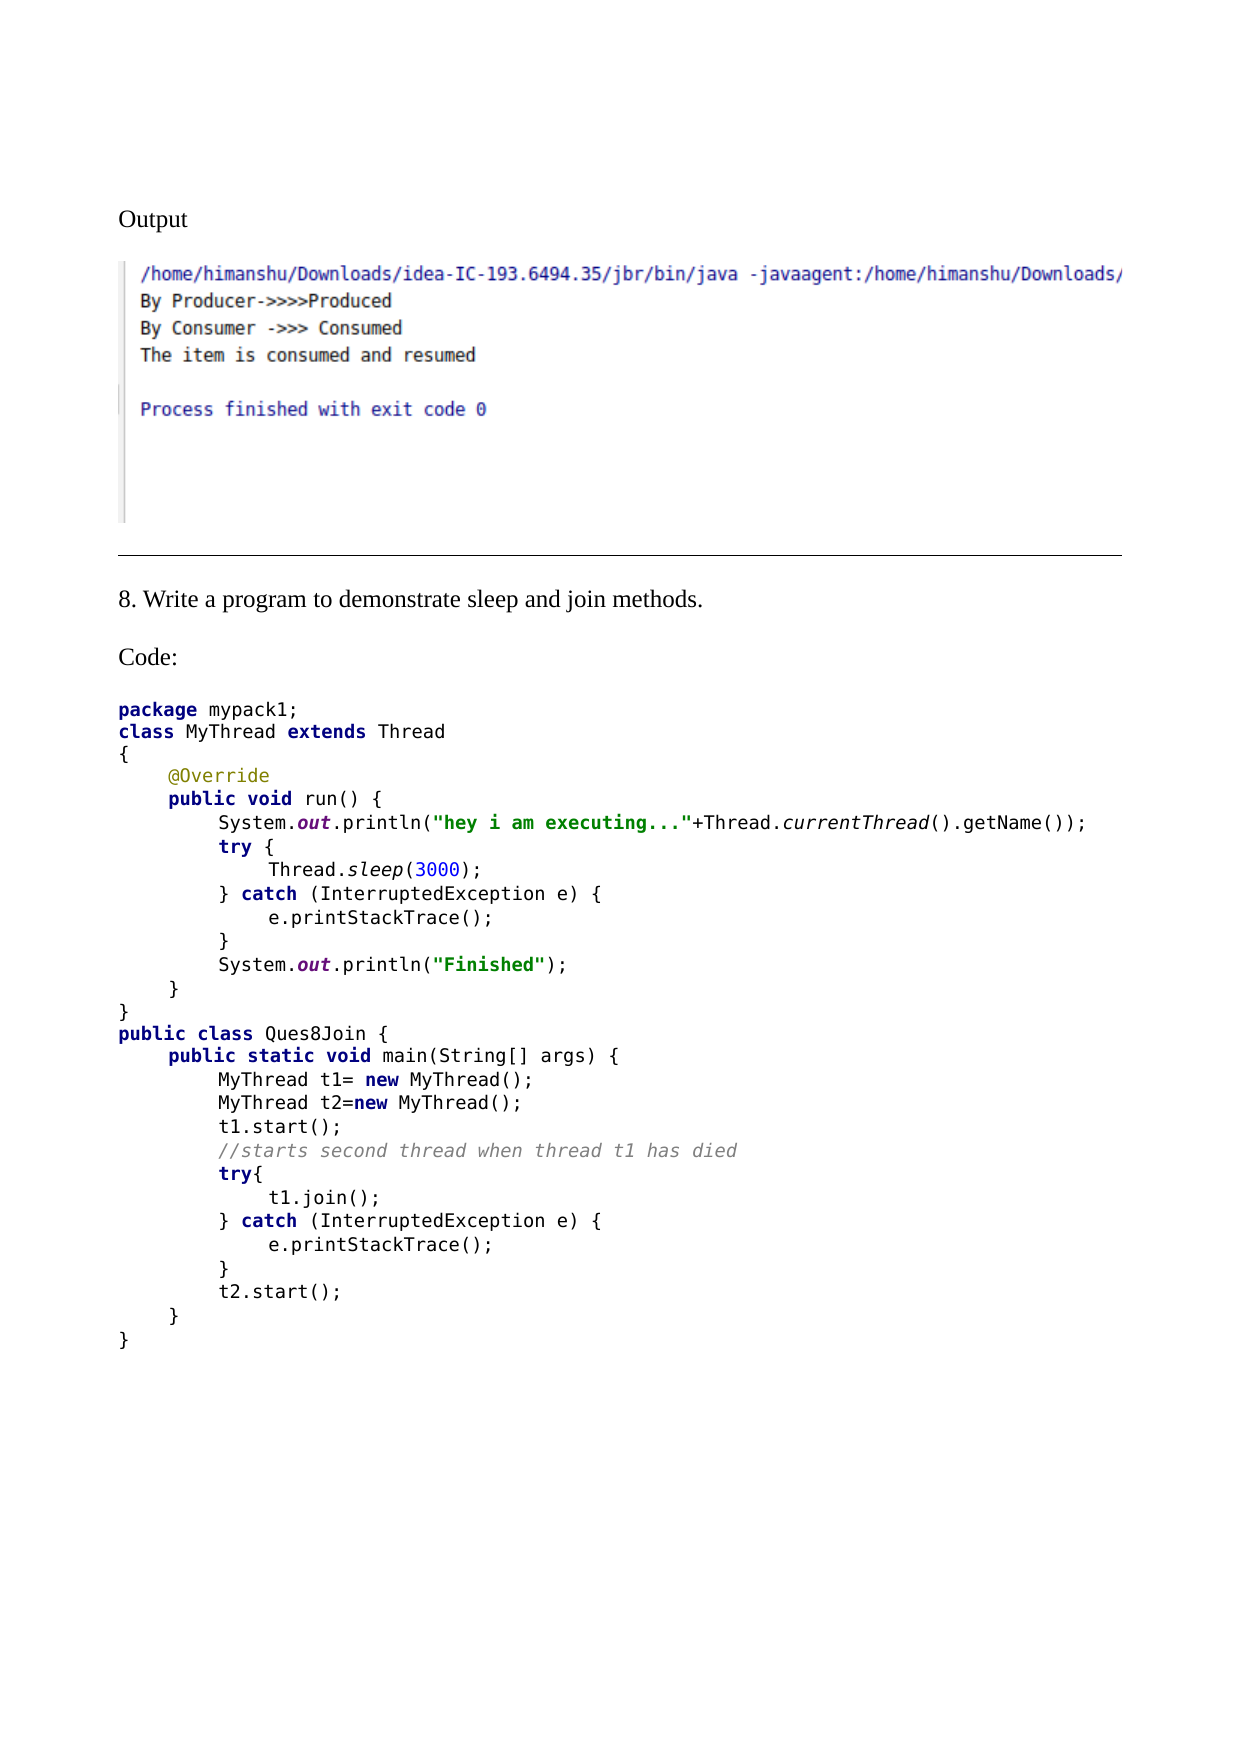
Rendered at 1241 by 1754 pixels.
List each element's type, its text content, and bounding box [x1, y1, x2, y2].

text //starts second thread when thread t1 has died [118, 1139, 1122, 1163]
text } [118, 1001, 1122, 1023]
text { [118, 743, 1122, 765]
text } catch (InterruptedException e) { [118, 1211, 1122, 1234]
text Thread.sleep(3000); [118, 859, 1122, 883]
text 8. Write a program to demonstrate sleep and join methods. [118, 584, 1122, 613]
text } [118, 978, 1122, 1001]
text } catch (InterruptedException e) { [118, 883, 1122, 907]
text e.printStackTrace(); [118, 1234, 1122, 1258]
text public void run() { [118, 788, 1122, 812]
text class MyThread extends Thread [118, 721, 1122, 743]
text t1.join(); [118, 1187, 1122, 1211]
text @Override [118, 765, 1122, 788]
text } [118, 1329, 1122, 1351]
text try{ [118, 1163, 1122, 1187]
text public class Ques8Join { [118, 1023, 1122, 1045]
text t2.start(); [118, 1281, 1122, 1305]
text System.out.println("Finished"); [118, 954, 1122, 978]
text MyThread t1= new MyThread(); [118, 1069, 1122, 1092]
picture [118, 261, 1123, 523]
text } [118, 1258, 1122, 1281]
text MyThread t2=new MyThread(); [118, 1092, 1122, 1116]
text Code: [118, 642, 1122, 670]
text e.printStackTrace(); [118, 907, 1122, 930]
text try { [118, 836, 1122, 859]
text t1.start(); [118, 1116, 1122, 1139]
text public static void main(String[] args) { [118, 1045, 1122, 1069]
text package mypack1; [118, 699, 1122, 721]
text System.out.println("hey i am executing..."+Thread.currentThread().getName()); [118, 812, 1122, 836]
text } [118, 930, 1122, 954]
text } [118, 1305, 1122, 1329]
text Output [118, 204, 1122, 233]
